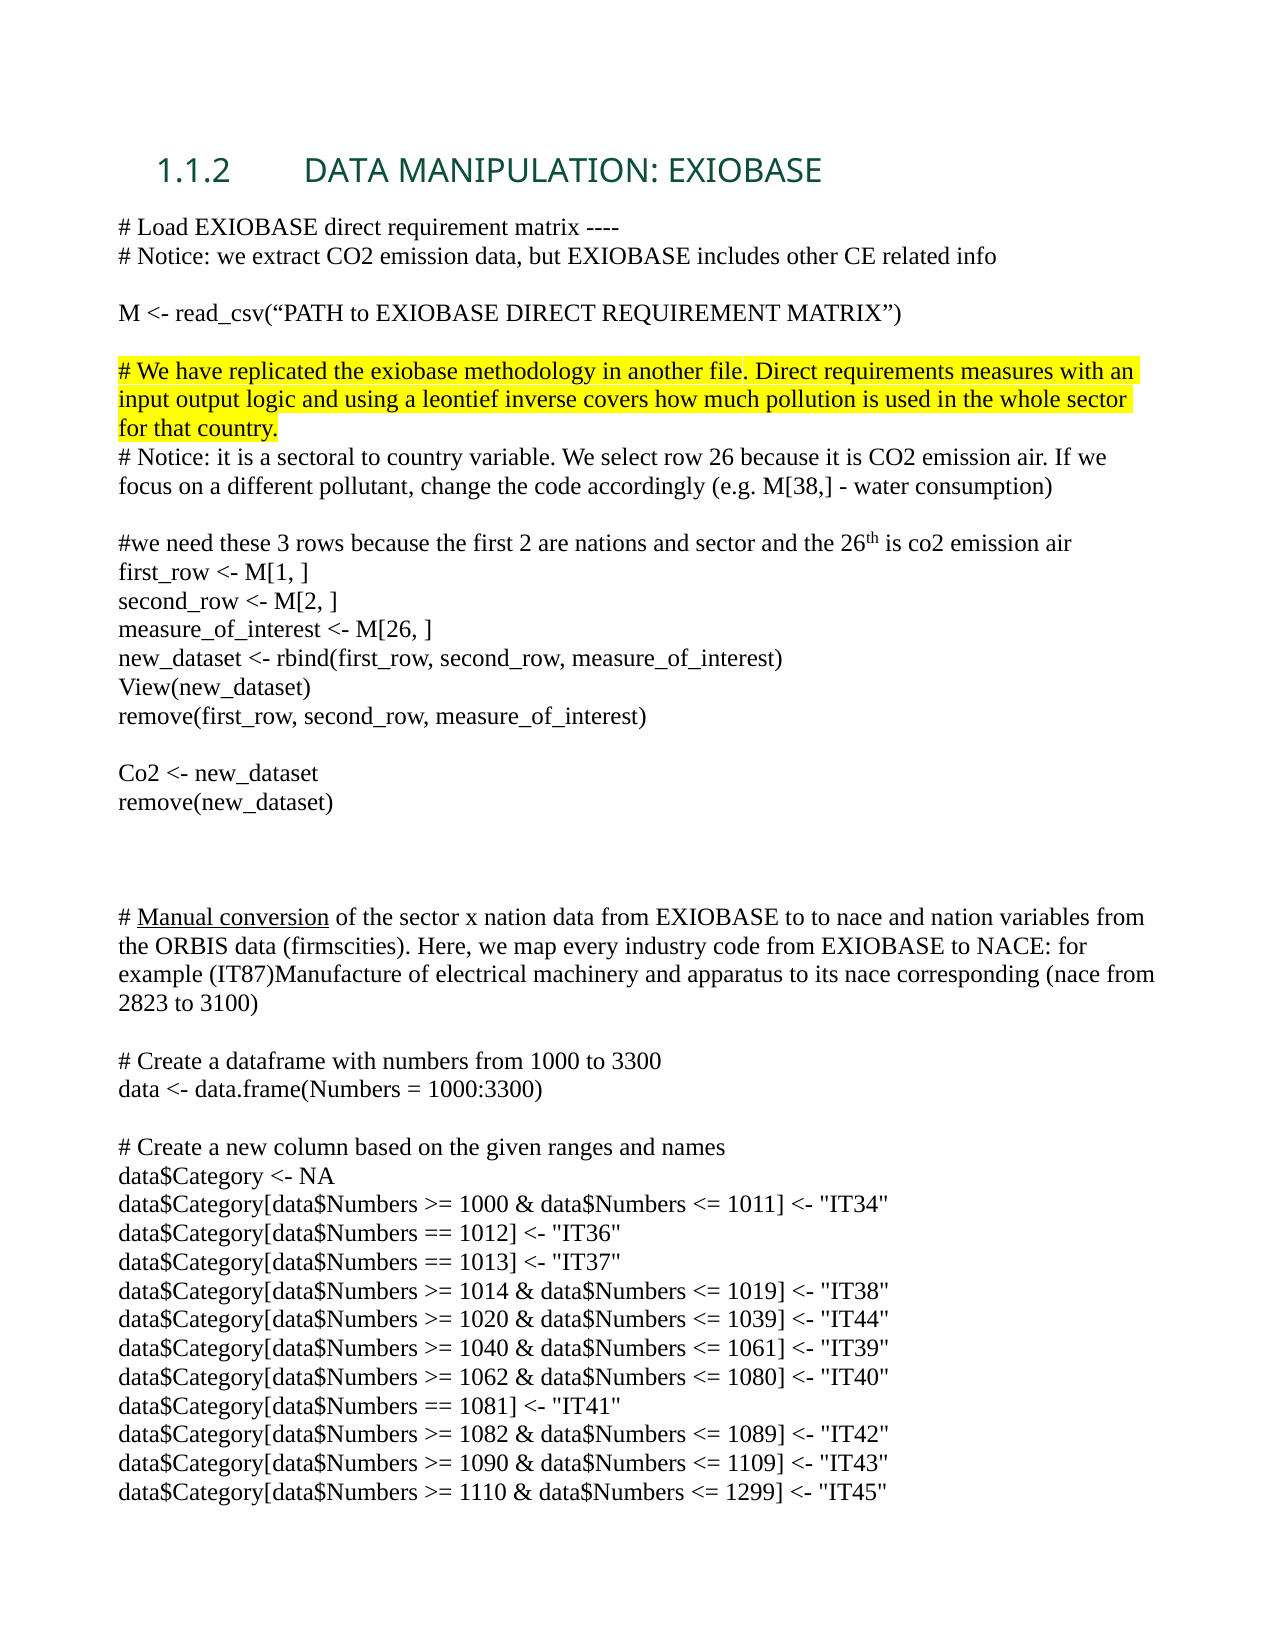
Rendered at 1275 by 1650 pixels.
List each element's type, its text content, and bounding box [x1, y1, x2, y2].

text data$Category[data$Numbers >= 1040 & data$Numbers <= 1061] <- "IT39" [118, 1333, 1157, 1362]
text # Manual conversion of the sector x nation data from EXIOBASE to to nace and nation variables from the ORBIS data (firmscities). Here, we map every industry code from EXIOBASE to NACE: for example (IT87)Manufacture of electrical machinery and apparatus to its nace corresponding (nace from 2823 to 3100) [118, 902, 1157, 1017]
text #we need these 3 rows because the first 2 are nations and sector and the 26th is co2 emission air [118, 528, 1157, 557]
text remove(first_row, second_row, measure_of_interest) [118, 701, 1157, 729]
text first_row <- M[1, ] [118, 557, 1157, 586]
text data$Category <- NA [118, 1161, 1157, 1189]
text data$Category[data$Numbers >= 1062 & data$Numbers <= 1080] <- "IT40" [118, 1362, 1157, 1391]
text data$Category[data$Numbers >= 1082 & data$Numbers <= 1089] <- "IT42" [118, 1419, 1157, 1448]
text data$Category[data$Numbers >= 1014 & data$Numbers <= 1019] <- "IT38" [118, 1276, 1157, 1304]
text data$Category[data$Numbers >= 1000 & data$Numbers <= 1011] <- "IT34" [118, 1189, 1157, 1218]
text # Create a new column based on the given ranges and names [118, 1132, 1157, 1161]
text remove(new_dataset) [118, 787, 1157, 816]
text # Load EXIOBASE direct requirement matrix ---- [118, 212, 1157, 241]
text data$Category[data$Numbers >= 1090 & data$Numbers <= 1109] <- "IT43" [118, 1448, 1157, 1477]
text data$Category[data$Numbers == 1081] <- "IT41" [118, 1391, 1157, 1419]
text data$Category[data$Numbers == 1013] <- "IT37" [118, 1247, 1157, 1276]
text data$Category[data$Numbers >= 1020 & data$Numbers <= 1039] <- "IT44" [118, 1304, 1157, 1333]
text second_row <- M[2, ] [118, 586, 1157, 614]
text # Notice: it is a sectoral to country variable. We select row 26 because it is CO2 emission air. If we focus on a different pollutant, change the code accordingly (e.g. M[38,] - water consumption) [118, 442, 1157, 499]
text data <- data.frame(Numbers = 1000:3300) [118, 1074, 1157, 1103]
text Co2 <- new_dataset [118, 758, 1157, 787]
text data$Category[data$Numbers >= 1110 & data$Numbers <= 1299] <- "IT45" [118, 1477, 1157, 1506]
text # Notice: we extract CO2 emission data, but EXIOBASE includes other CE related info [118, 241, 1157, 269]
text data$Category[data$Numbers == 1012] <- "IT36" [118, 1218, 1157, 1247]
text View(new_dataset) [118, 672, 1157, 701]
text # We have replicated the exiobase methodology in another file. Direct requirements measures with an input output logic and using a leontief inverse covers how much pollution is used in the whole sector for that country. [118, 356, 1157, 442]
list DATA MANIPULATION: EXIOBASE [156, 147, 1157, 192]
text M <- read_csv(“PATH to EXIOBASE DIRECT REQUIREMENT MATRIX”) [118, 298, 1157, 327]
text new_dataset <- rbind(first_row, second_row, measure_of_interest) [118, 643, 1157, 672]
text # Create a dataframe with numbers from 1000 to 3300 [118, 1046, 1157, 1074]
text measure_of_interest <- M[26, ] [118, 614, 1157, 643]
